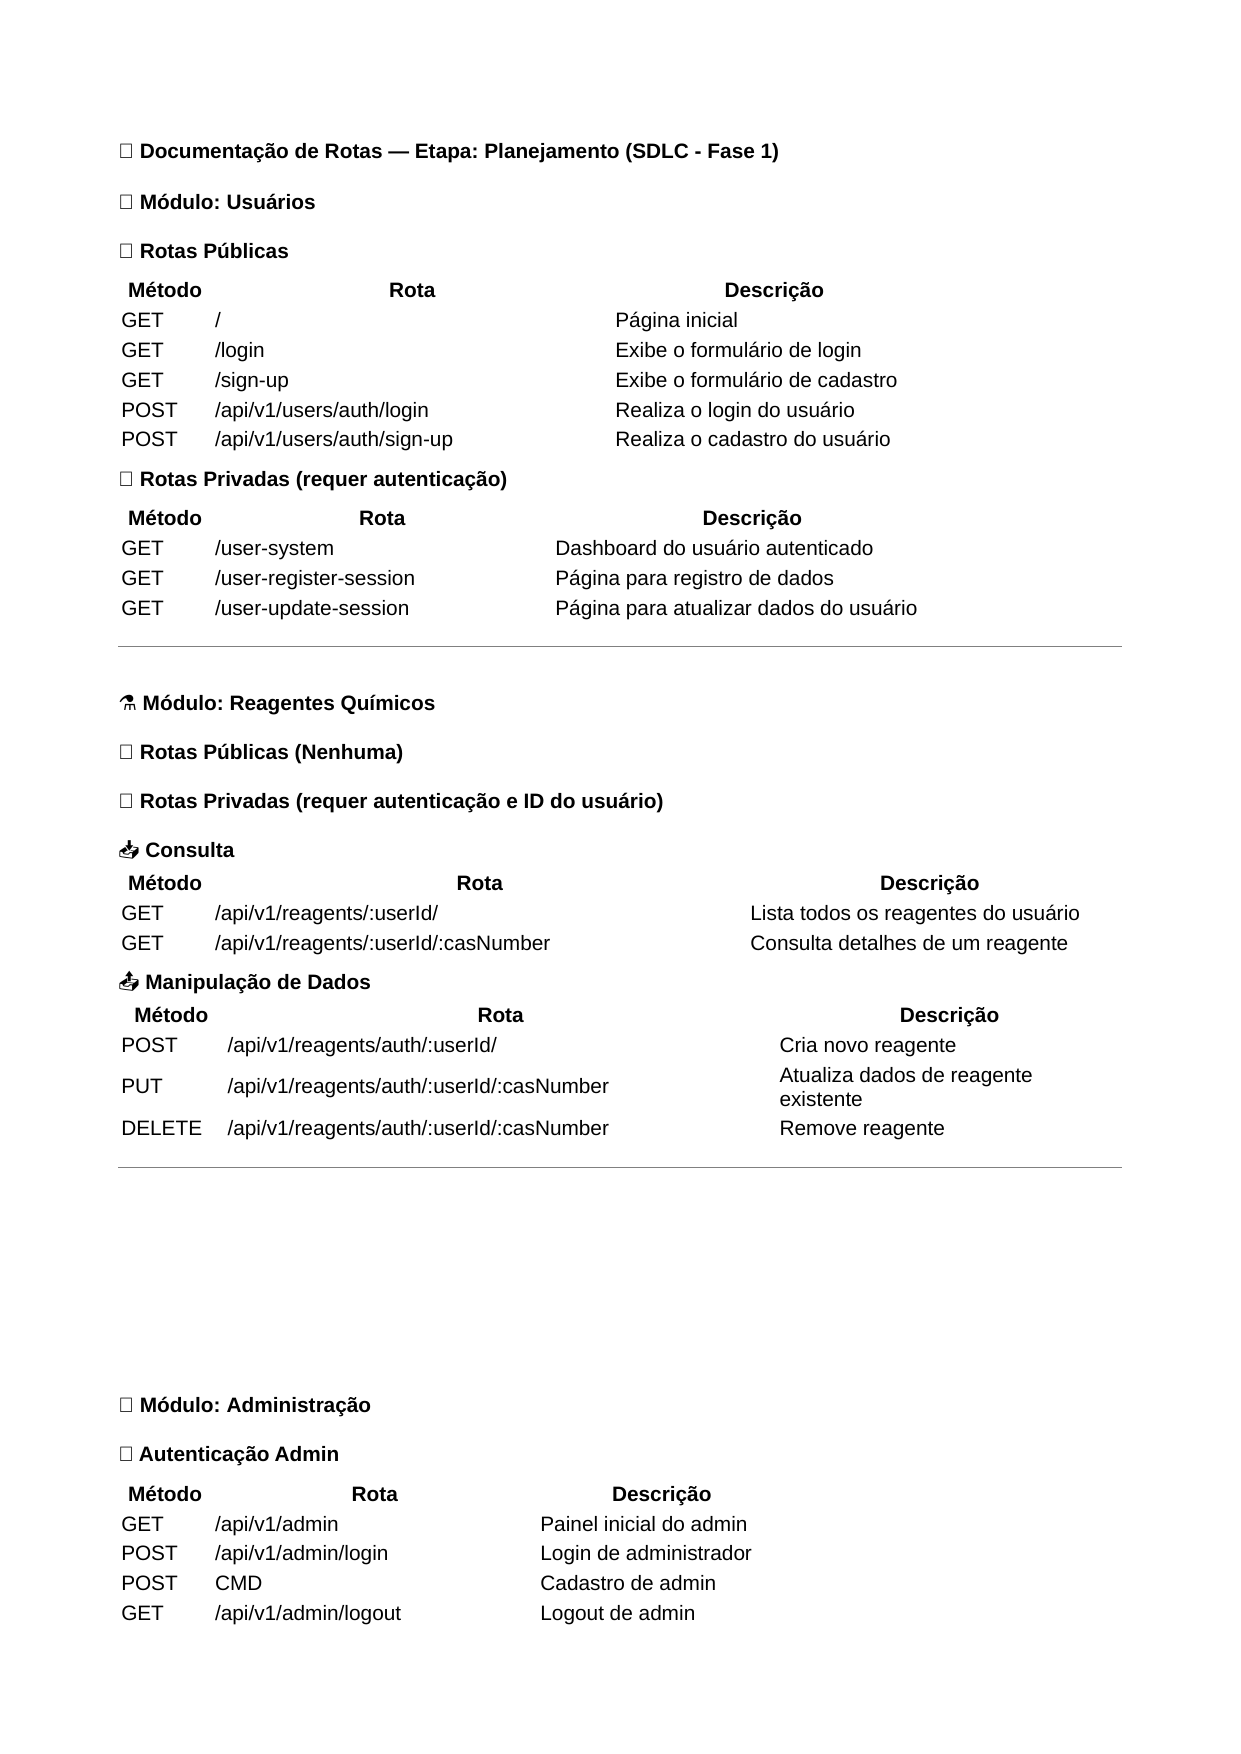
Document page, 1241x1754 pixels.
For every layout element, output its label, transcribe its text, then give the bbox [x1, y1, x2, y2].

table_header Descrição [612, 275, 936, 305]
table_cell GET [118, 593, 212, 622]
table_cell GET [118, 335, 212, 365]
table_cell Dashboard do usuário autenticado [552, 533, 952, 563]
table_cell /api/v1/reagents/auth/:userId/ [224, 1030, 776, 1059]
table_cell Página para atualizar dados do usuário [552, 593, 952, 622]
subtitle 🔹 Rotas Públicas [118, 239, 1122, 263]
subtitle 🔹 Rotas Públicas (Nenhuma) [118, 740, 1122, 764]
subtitle 📤 Manipulação de Dados [118, 970, 1122, 994]
table_cell /api/v1/reagents/auth/:userId/:casNumber [224, 1113, 776, 1143]
table_cell Logout de admin [537, 1598, 786, 1628]
table_cell Realiza o cadastro do usuário [612, 424, 936, 454]
table_cell Exibe o formulário de cadastro [612, 365, 936, 394]
table_cell Cadastro de admin [537, 1568, 786, 1598]
table_header Método [118, 868, 212, 898]
table_cell POST [118, 1568, 212, 1598]
table_cell /api/v1/reagents/:userId/ [212, 898, 747, 927]
subtitle 📥 Consulta [118, 838, 1122, 862]
table_header Método [118, 275, 212, 305]
table_header Rota [212, 868, 747, 898]
table_cell Cria novo reagente [776, 1030, 1122, 1059]
table_cell POST [118, 1030, 224, 1059]
table_cell Realiza o login do usuário [612, 395, 936, 424]
table_cell Exibe o formulário de login [612, 335, 936, 365]
table_cell Painel inicial do admin [537, 1509, 786, 1538]
table_cell / [212, 305, 612, 335]
table_header Rota [224, 1000, 776, 1030]
table_cell /login [212, 335, 612, 365]
table_cell POST [118, 424, 212, 454]
table_cell Consulta detalhes de um reagente [747, 928, 1112, 957]
table_cell GET [118, 305, 212, 335]
table_cell /api/v1/reagents/:userId/:casNumber [212, 928, 747, 957]
table_cell GET [118, 563, 212, 592]
table_cell POST [118, 395, 212, 424]
table_header Rota [212, 1479, 537, 1508]
table_header Método [118, 1000, 224, 1030]
table_cell /api/v1/admin/logout [212, 1598, 537, 1628]
table_cell GET [118, 365, 212, 394]
table_header Descrição [776, 1000, 1122, 1030]
table_header Método [118, 1479, 212, 1508]
table_header Descrição [747, 868, 1112, 898]
table_cell PUT [118, 1060, 224, 1113]
subtitle 🔐 Módulo: Administração [118, 1393, 1122, 1417]
table_cell /user-system [212, 533, 552, 563]
subtitle 🧩 Módulo: Usuários [118, 190, 1122, 214]
table_cell Página inicial [612, 305, 936, 335]
table_cell CMD [212, 1568, 537, 1598]
subtitle 📘 Documentação de Rotas — Etapa: Planejamento (SDLC - Fase 1) [118, 139, 1122, 163]
table_cell /api/v1/admin [212, 1509, 537, 1538]
table_cell /api/v1/users/auth/login [212, 395, 612, 424]
subtitle 🔹 Rotas Privadas (requer autenticação) [118, 467, 1122, 491]
table_cell GET [118, 898, 212, 927]
table_cell /user-update-session [212, 593, 552, 622]
table_cell Atualiza dados de reagente existente [776, 1060, 1122, 1113]
table_header Método [118, 503, 212, 533]
table_cell Lista todos os reagentes do usuário [747, 898, 1112, 927]
table_cell DELETE [118, 1113, 224, 1143]
table_cell Página para registro de dados [552, 563, 952, 592]
subtitle 🔹 Rotas Privadas (requer autenticação e ID do usuário) [118, 789, 1122, 813]
table_cell Login de administrador [537, 1538, 786, 1568]
table_cell GET [118, 1598, 212, 1628]
table_cell /sign-up [212, 365, 612, 394]
subtitle ⚗️ Módulo: Reagentes Químicos [118, 691, 1122, 715]
table_cell Remove reagente [776, 1113, 1122, 1143]
table_cell /api/v1/users/auth/sign-up [212, 424, 612, 454]
table_header Rota [212, 503, 552, 533]
table_cell GET [118, 928, 212, 957]
table_cell /api/v1/admin/login [212, 1538, 537, 1568]
table_header Rota [212, 275, 612, 305]
table_cell /user-register-session [212, 563, 552, 592]
table_cell GET [118, 1509, 212, 1538]
table_header Descrição [552, 503, 952, 533]
table_header Descrição [537, 1479, 786, 1508]
table_cell /api/v1/reagents/auth/:userId/:casNumber [224, 1060, 776, 1113]
subtitle 🔹 Autenticação Admin [118, 1442, 1122, 1466]
table_cell GET [118, 533, 212, 563]
table_cell POST [118, 1538, 212, 1568]
